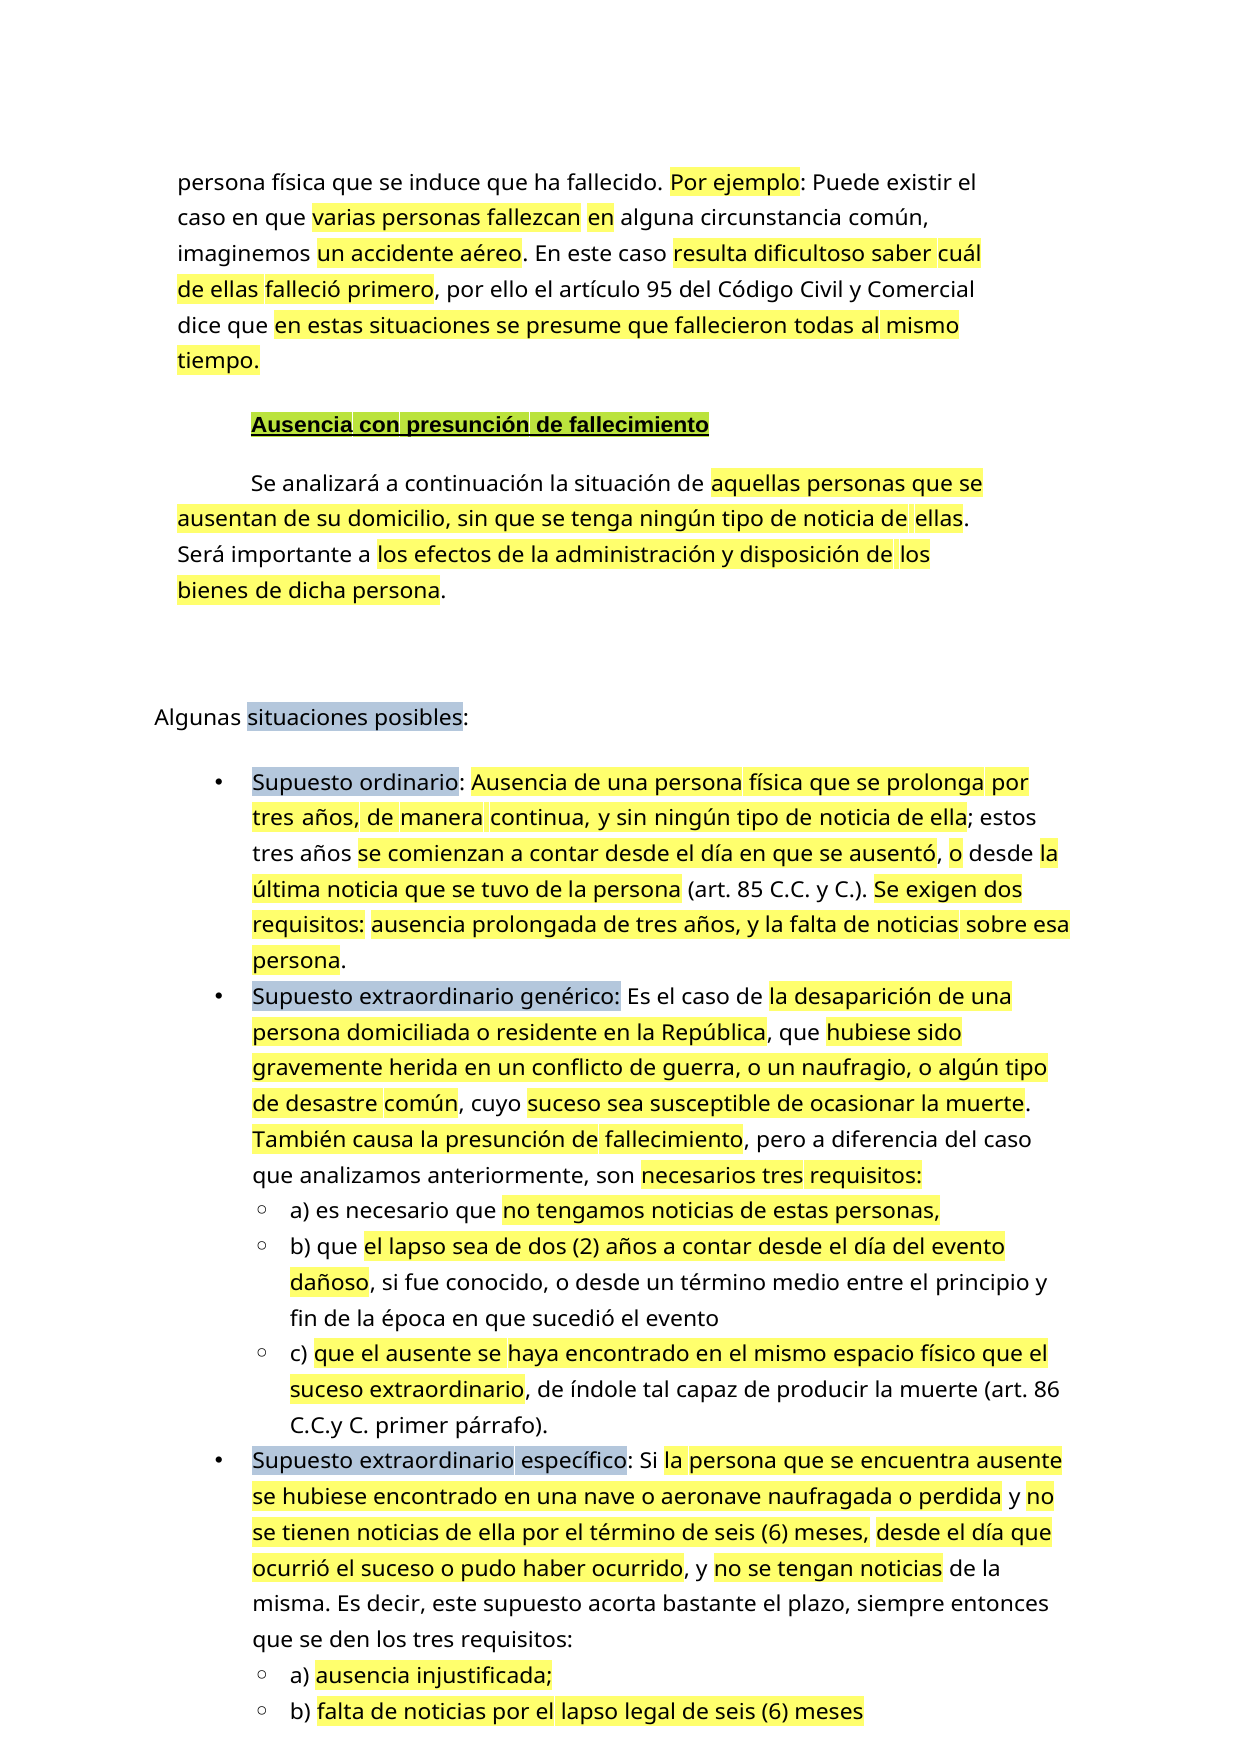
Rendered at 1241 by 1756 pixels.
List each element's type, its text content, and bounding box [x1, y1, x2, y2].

list Supuesto extraordinario específico: Si la persona que se encuentra ausente se hubiese encontrado en una nave o aeronave naufragada o perdida y no se tienen noticias de ella por el término de seis (6) meses, desde el día que ocurrió el suceso o pudo haber ocurrido, y no se tengan noticias de la misma. Es decir, este supuesto acorta bastante el plazo, siempre entonces que se den los tres requisitos: [214, 1446, 1076, 1654]
text persona física que se induce que ha fallecido. Por ejemplo: Puede existir el caso en que varias personas fallezcan en alguna circunstancia común, imaginemos un accidente aéreo. En este caso resulta dificultoso saber cuál de ellas falleció primero, por ello el artículo 95 del Código Civil y Comercial dice que en estas situaciones se presume que fallecieron todas al mismo tiempo. [177, 167, 990, 375]
list b) falta de noticias por el lapso legal de seis (6) meses [252, 1696, 1076, 1726]
text Algunas situaciones posibles: [154, 702, 1076, 731]
list Supuesto extraordinario genérico: Es el caso de la desaparición de una persona domiciliada o residente en la República, que hubiese sido gravemente herida en un conflicto de guerra, o un naufragio, o algún tipo de desastre común, cuyo suceso sea susceptible de ocasionar la muerte. También causa la presunción de fallecimiento, pero a diferencia del caso que analizamos anteriormente, son necesarios tres requisitos: [214, 981, 1076, 1189]
list a) ausencia injustificada; [252, 1660, 1076, 1690]
list a) es necesario que no tengamos noticias de estas personas, [252, 1195, 1076, 1225]
list Supuesto ordinario: Ausencia de una persona física que se prolonga por tres años, de manera continua, y sin ningún tipo de noticia de ella; estos tres años se comienzan a contar desde el día en que se ausentó, o desde la última noticia que se tuvo de la persona (art. 85 C.C. y C.). Se exigen dos requisitos: ausencia prolongada de tres años, y la falta de noticias sobre esa persona. [214, 767, 1076, 975]
subtitle Ausencia con presunción de fallecimiento [251, 412, 1076, 437]
list b) que el lapso sea de dos (2) años a contar desde el día del evento dañoso, si fue conocido, o desde un término medio entre el principio y fin de la época en que sucedió el evento [252, 1231, 1076, 1332]
list c) que el ausente se haya encontrado en el mismo espacio físico que el suceso extraordinario, de índole tal capaz de producir la muerte (art. 86 C.C.y C. primer párrafo). [252, 1338, 1076, 1439]
text Se analizará a continuación la situación de aquellas personas que se ausentan de su domicilio, sin que se tenga ningún tipo de noticia de ellas. Será importante a los efectos de la administración y disposición de los bienes de dicha persona. [177, 468, 988, 605]
